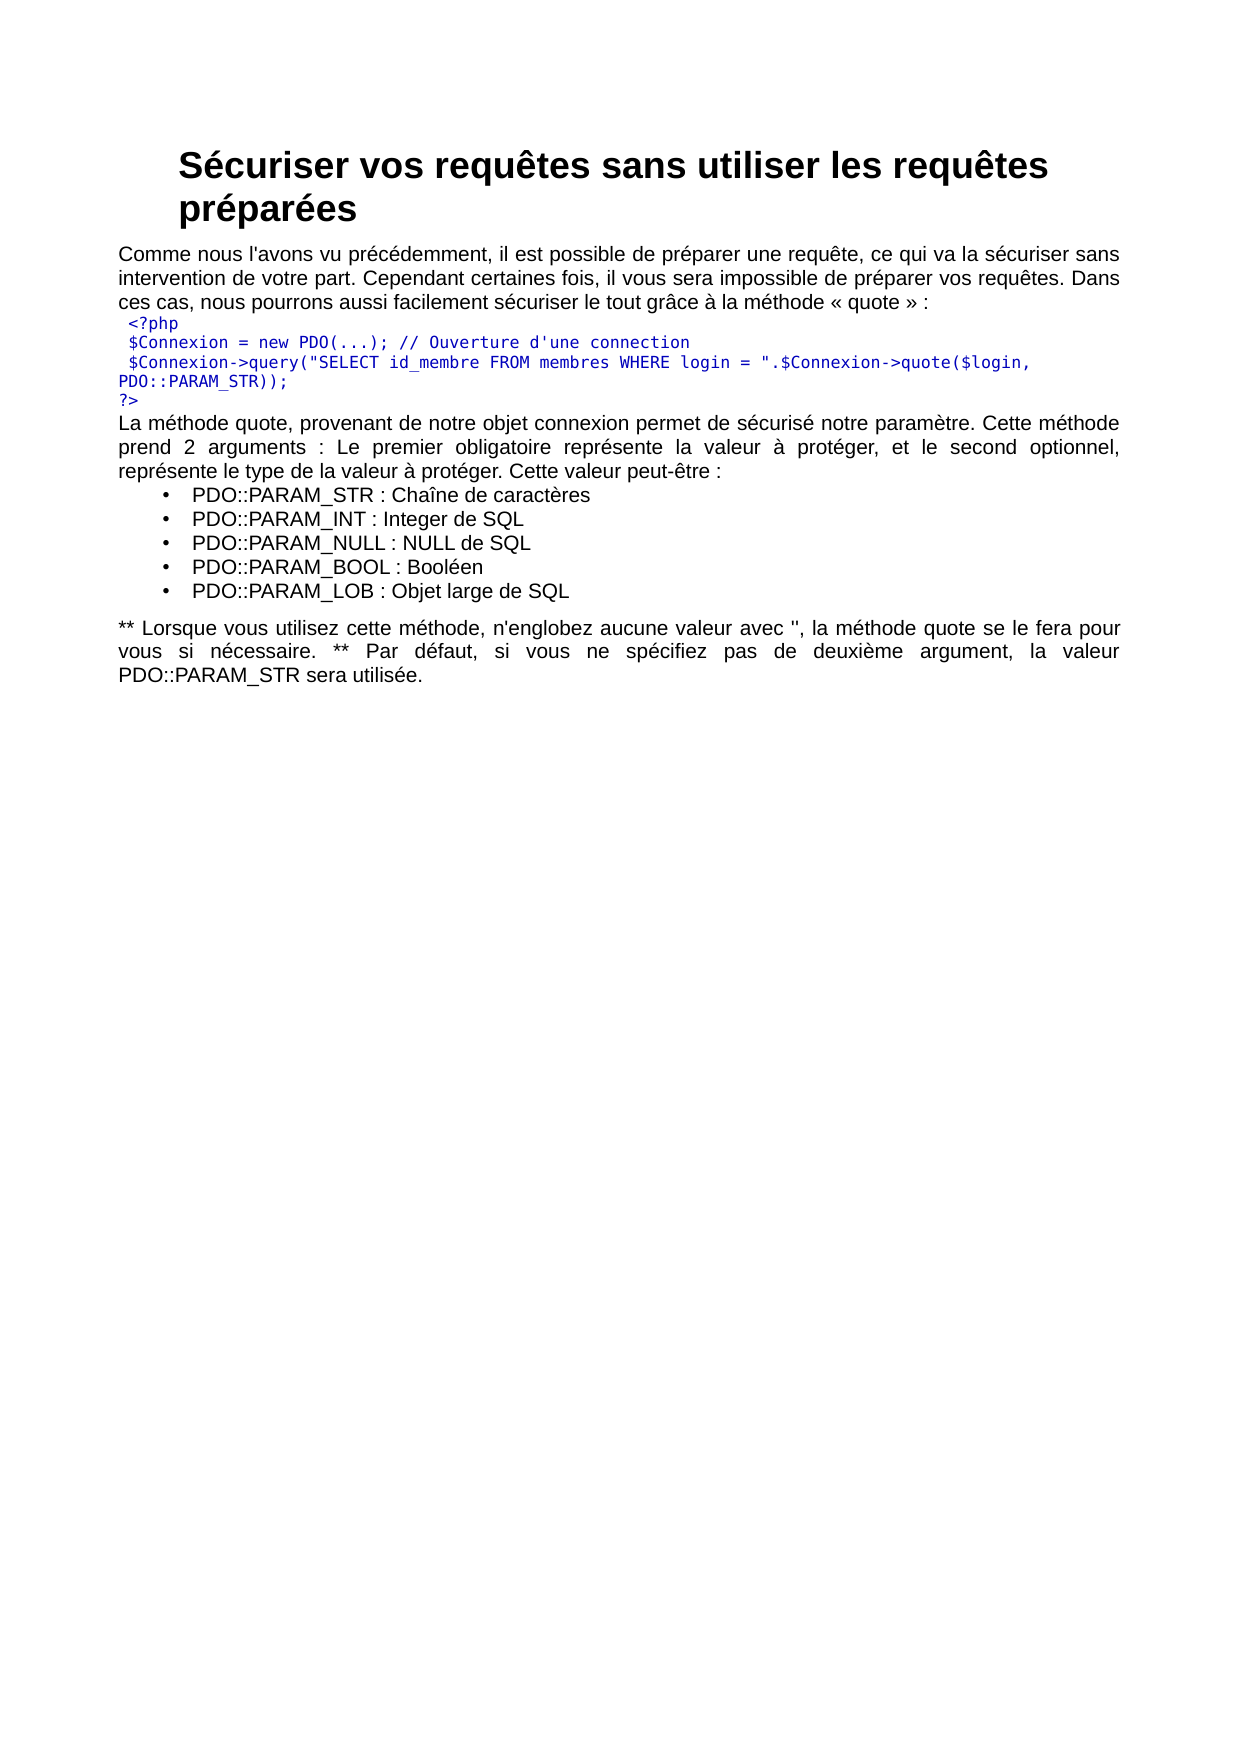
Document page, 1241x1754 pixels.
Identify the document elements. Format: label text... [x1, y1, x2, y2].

list PDO::PARAM_BOOL : Booléen [162, 555, 1122, 579]
text Comme nous l'avons vu précédemment, il est possible de préparer une requête, ce qui va la sécuriser sans intervention de votre part. Cependant certaines fois, il vous sera impossible de préparer vos requêtes. Dans ces cas, nous pourrons aussi facilement sécuriser le tout grâce à la méthode « quote » : [118, 242, 1122, 314]
text ** Lorsque vous utilisez cette méthode, n'englobez aucune valeur avec '', la méthode quote se le fera pour vous si nécessaire. ** Par défaut, si vous ne spécifiez pas de deuxième argument, la valeur PDO::PARAM_STR sera utilisée. [118, 615, 1122, 687]
text <?php $Connexion = new PDO(...); // Ouverture d'une connection $Connexion->query("SELECT id_membre FROM membres WHERE login = ".$Connexion->quote($login, PDO::PARAM_STR)); ?> [118, 314, 1122, 411]
subtitle Sécuriser vos requêtes sans utiliser les requêtes préparées [118, 143, 1122, 229]
list PDO::PARAM_STR : Chaîne de caractères [162, 482, 1122, 507]
list PDO::PARAM_NULL : NULL de SQL [162, 531, 1122, 555]
list PDO::PARAM_LOB : Objet large de SQL [162, 579, 1122, 603]
text La méthode quote, provenant de notre objet connexion permet de sécurisé notre paramètre. Cette méthode prend 2 arguments : Le premier obligatoire représente la valeur à protéger, et le second optionnel, représente le type de la valeur à protéger. Cette valeur peut-être : [118, 411, 1122, 482]
list PDO::PARAM_INT : Integer de SQL [162, 507, 1122, 531]
